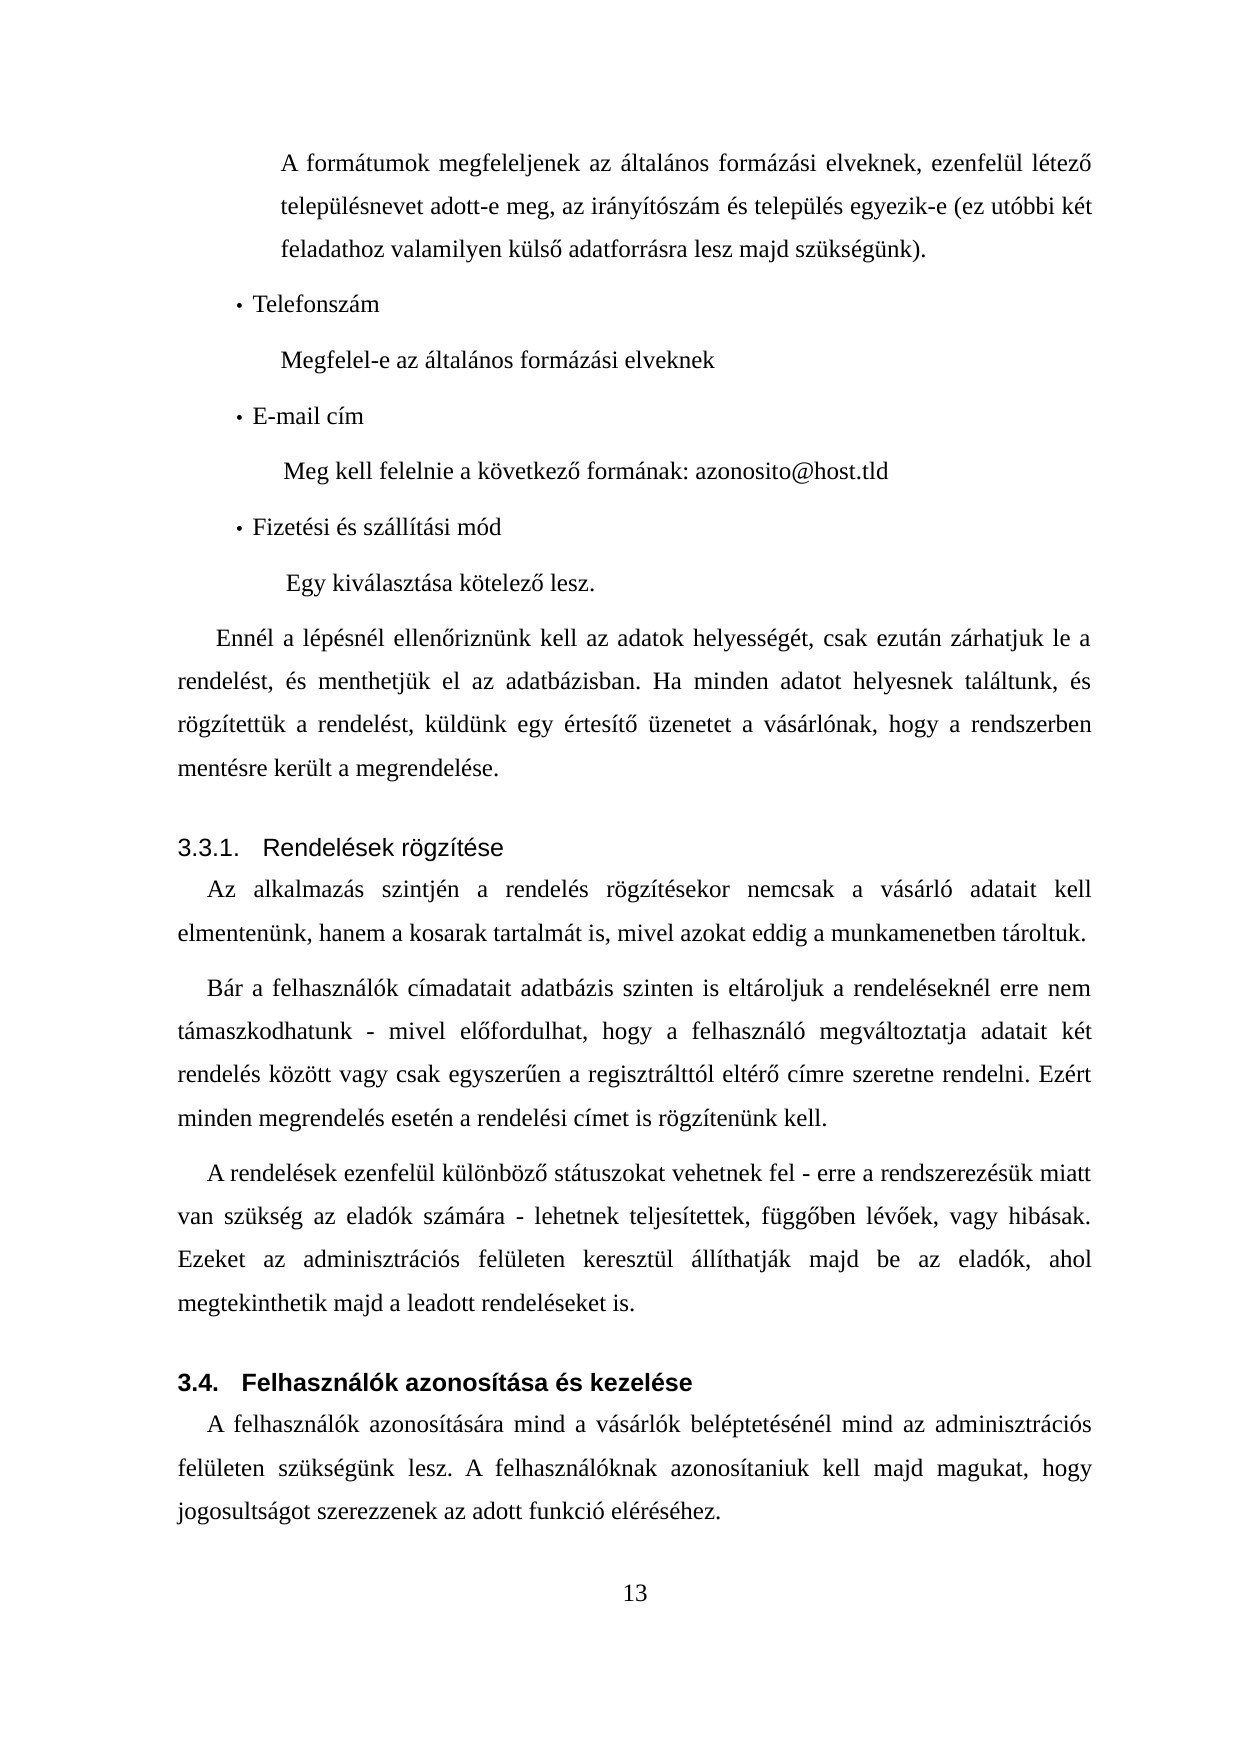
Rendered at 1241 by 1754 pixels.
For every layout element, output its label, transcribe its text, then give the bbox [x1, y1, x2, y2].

list Telefonszám [236, 289, 1093, 318]
text A felhasználók azonosítására mind a vásárlók beléptetésénél mind az adminisztrációs felületen szükségünk lesz. A felhasználóknak azonosítaniuk kell majd magukat, hogy jogosultságot szerezzenek az adott funkció eléréséhez. [177, 1409, 1093, 1524]
list Fizetési és szállítási mód [236, 512, 1093, 541]
list Meg kell felelnie a következő formának: azonosito@host.tld [271, 456, 1093, 485]
text Az alkalmazás szintjén a rendelés rögzítésekor nemcsak a vásárló adatait kell elmentenünk, hanem a kosarak tartalmát is, mivel azokat eddig a munkamenetben tároltuk. [177, 874, 1093, 946]
text Ennél a lépésnél ellenőriznünk kell az adatok helyességét, csak ezután zárhatjuk le a rendelést, és menthetjük el az adatbázisban. Ha minden adatot helyesnek találtunk, és rögzítettük a rendelést, küldünk egy értesítő üzenetet a vásárlónak, hogy a rendszerben mentésre került a megrendelése. [177, 623, 1093, 781]
text Bár a felhasználók címadatait adatbázis szinten is eltároljuk a rendeléseknél erre nem támaszkodhatunk - mivel előfordulhat, hogy a felhasználó megváltoztatja adatait két rendelés között vagy csak egyszerűen a regisztrálttól eltérő címre szeretne rendelni. Ezért minden megrendelés esetén a rendelési címet is rögzítenünk kell. [177, 973, 1093, 1131]
subtitle Felhasználók azonosítása és kezelése [177, 1368, 1093, 1397]
list Egy kiválasztása kötelező lesz. [274, 568, 1093, 596]
list A formátumok megfeleljenek az általános formázási elveknek, ezenfelül létező településnevet adott-e meg, az irányítószám és település egyezik-e (ez utóbbi két feladathoz valamilyen külső adatforrásra lesz majd szükségünk). [280, 148, 1093, 263]
list Megfelel-e az általános formázási elveknek [268, 345, 1093, 374]
subtitle Rendelések rögzítése [177, 833, 1093, 862]
text A rendelések ezenfelül különböző státuszokat vehetnek fel - erre a rendszerezésük miatt van szükség az eladók számára - lehetnek teljesítettek, függőben lévőek, vagy hibásak. Ezeket az adminisztrációs felületen keresztül állíthatják majd be az eladók, ahol megtekinthetik majd a leadott rendeléseket is. [177, 1158, 1093, 1316]
list E-mail cím [236, 401, 1093, 429]
